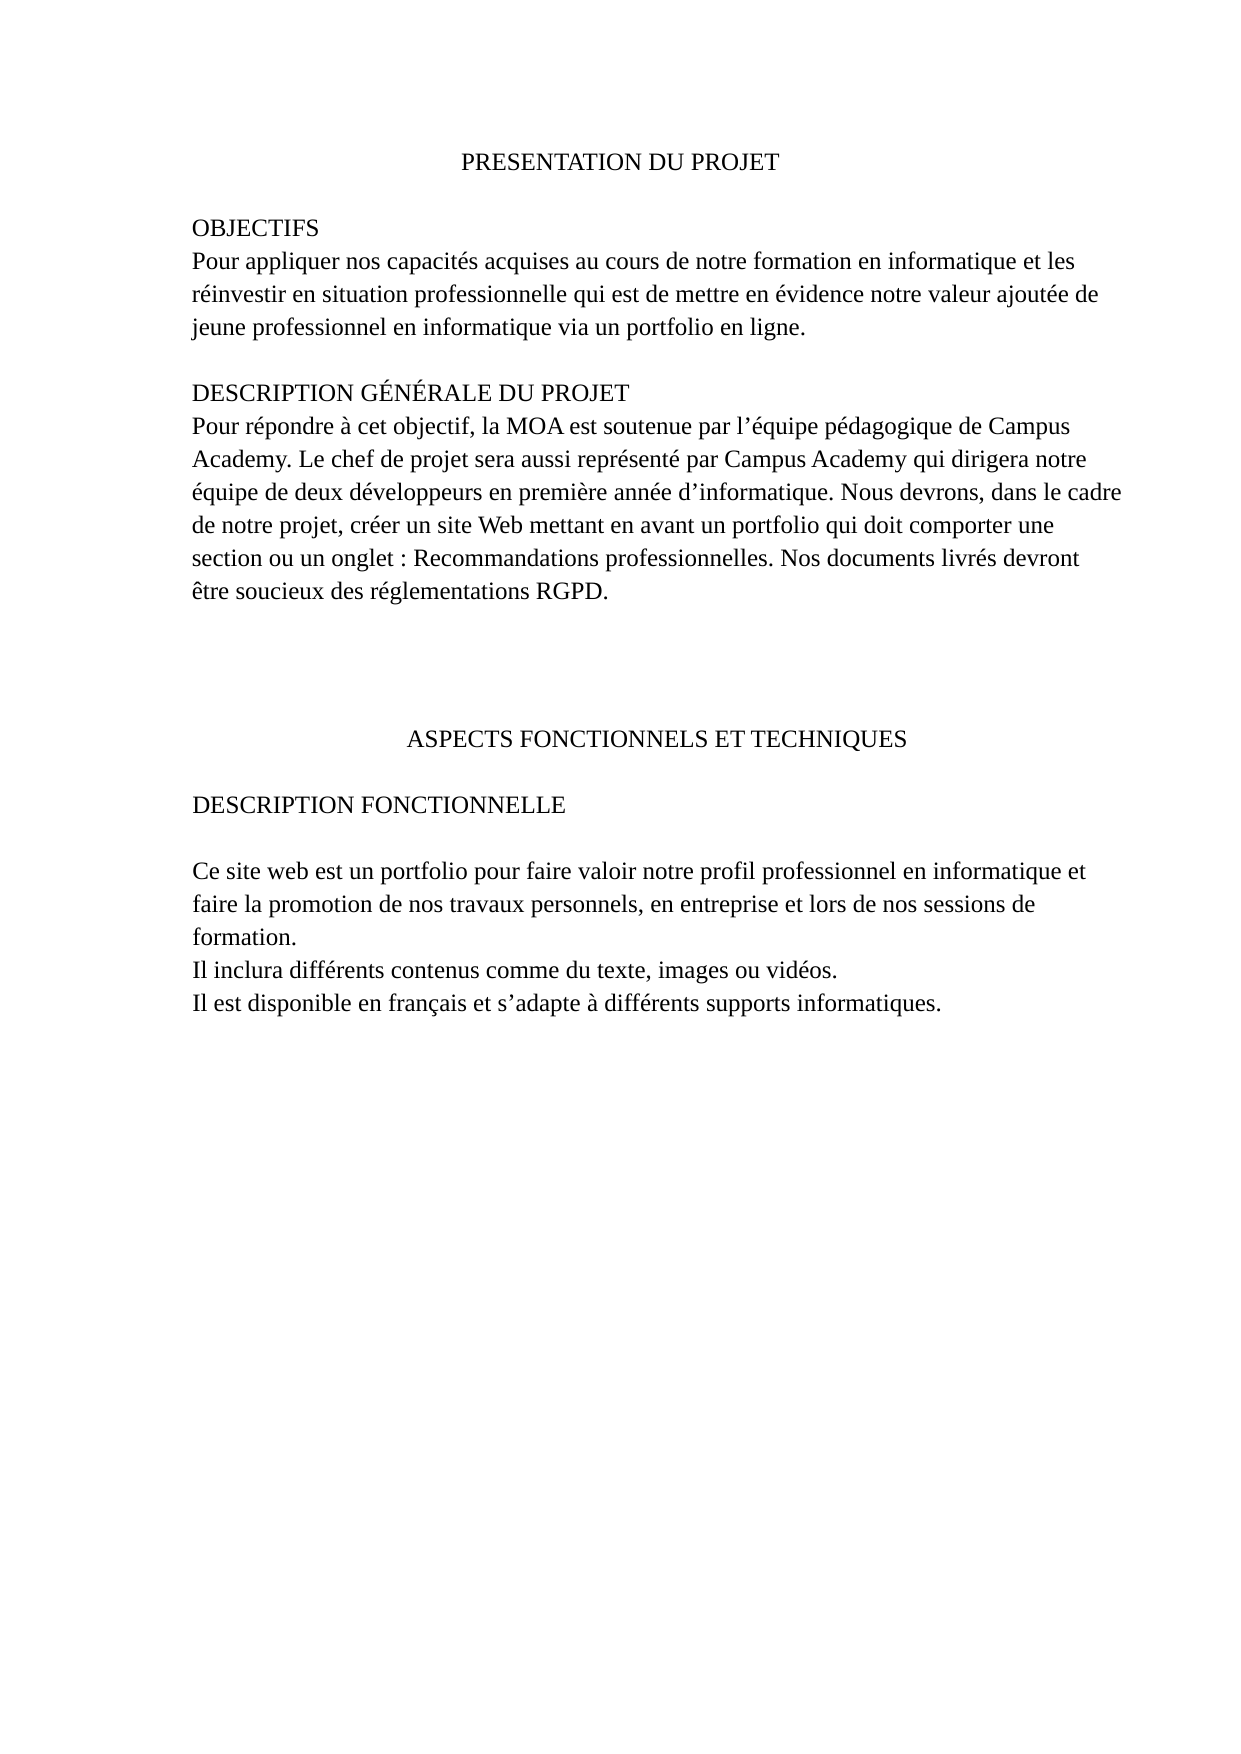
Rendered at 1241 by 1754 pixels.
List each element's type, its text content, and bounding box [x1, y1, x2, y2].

text Pour appliquer nos capacités acquises au cours de notre formation en informatique et les réinvestir en situation professionnelle qui est de mettre en évidence notre valeur ajoutée de jeune professionnel en informatique via un portfolio en ligne. [192, 246, 1122, 341]
text Il inclura différents contenus comme du texte, images ou vidéos. [118, 955, 1122, 984]
text OBJECTIFS [192, 213, 1122, 242]
text DESCRIPTION GÉNÉRALE DU PROJET [192, 378, 1122, 407]
text Il est disponible en français et s’adapte à différents supports informatiques. [118, 988, 1122, 1017]
text ASPECTS FONCTIONNELS ET TECHNIQUES [118, 724, 1122, 753]
text Pour répondre à cet objectif, la MOA est soutenue par l’équipe pédagogique de Campus Academy. Le chef de projet sera aussi représenté par Campus Academy qui dirigera notre équipe de deux développeurs en première année d’informatique. Nous devrons, dans le cadre de notre projet, créer un site Web mettant en avant un portfolio qui doit comporter une section ou un onglet : Recommandations professionnelles. Nos documents livrés devront être soucieux des réglementations RGPD. [192, 411, 1122, 605]
text Ce site web est un portfolio pour faire valoir notre profil professionnel en informatique et faire la promotion de nos travaux personnels, en entreprise et lors de nos sessions de formation. [118, 856, 1122, 951]
text DESCRIPTION FONCTIONNELLE [118, 790, 1122, 819]
text PRESENTATION DU PROJET [118, 147, 1122, 176]
